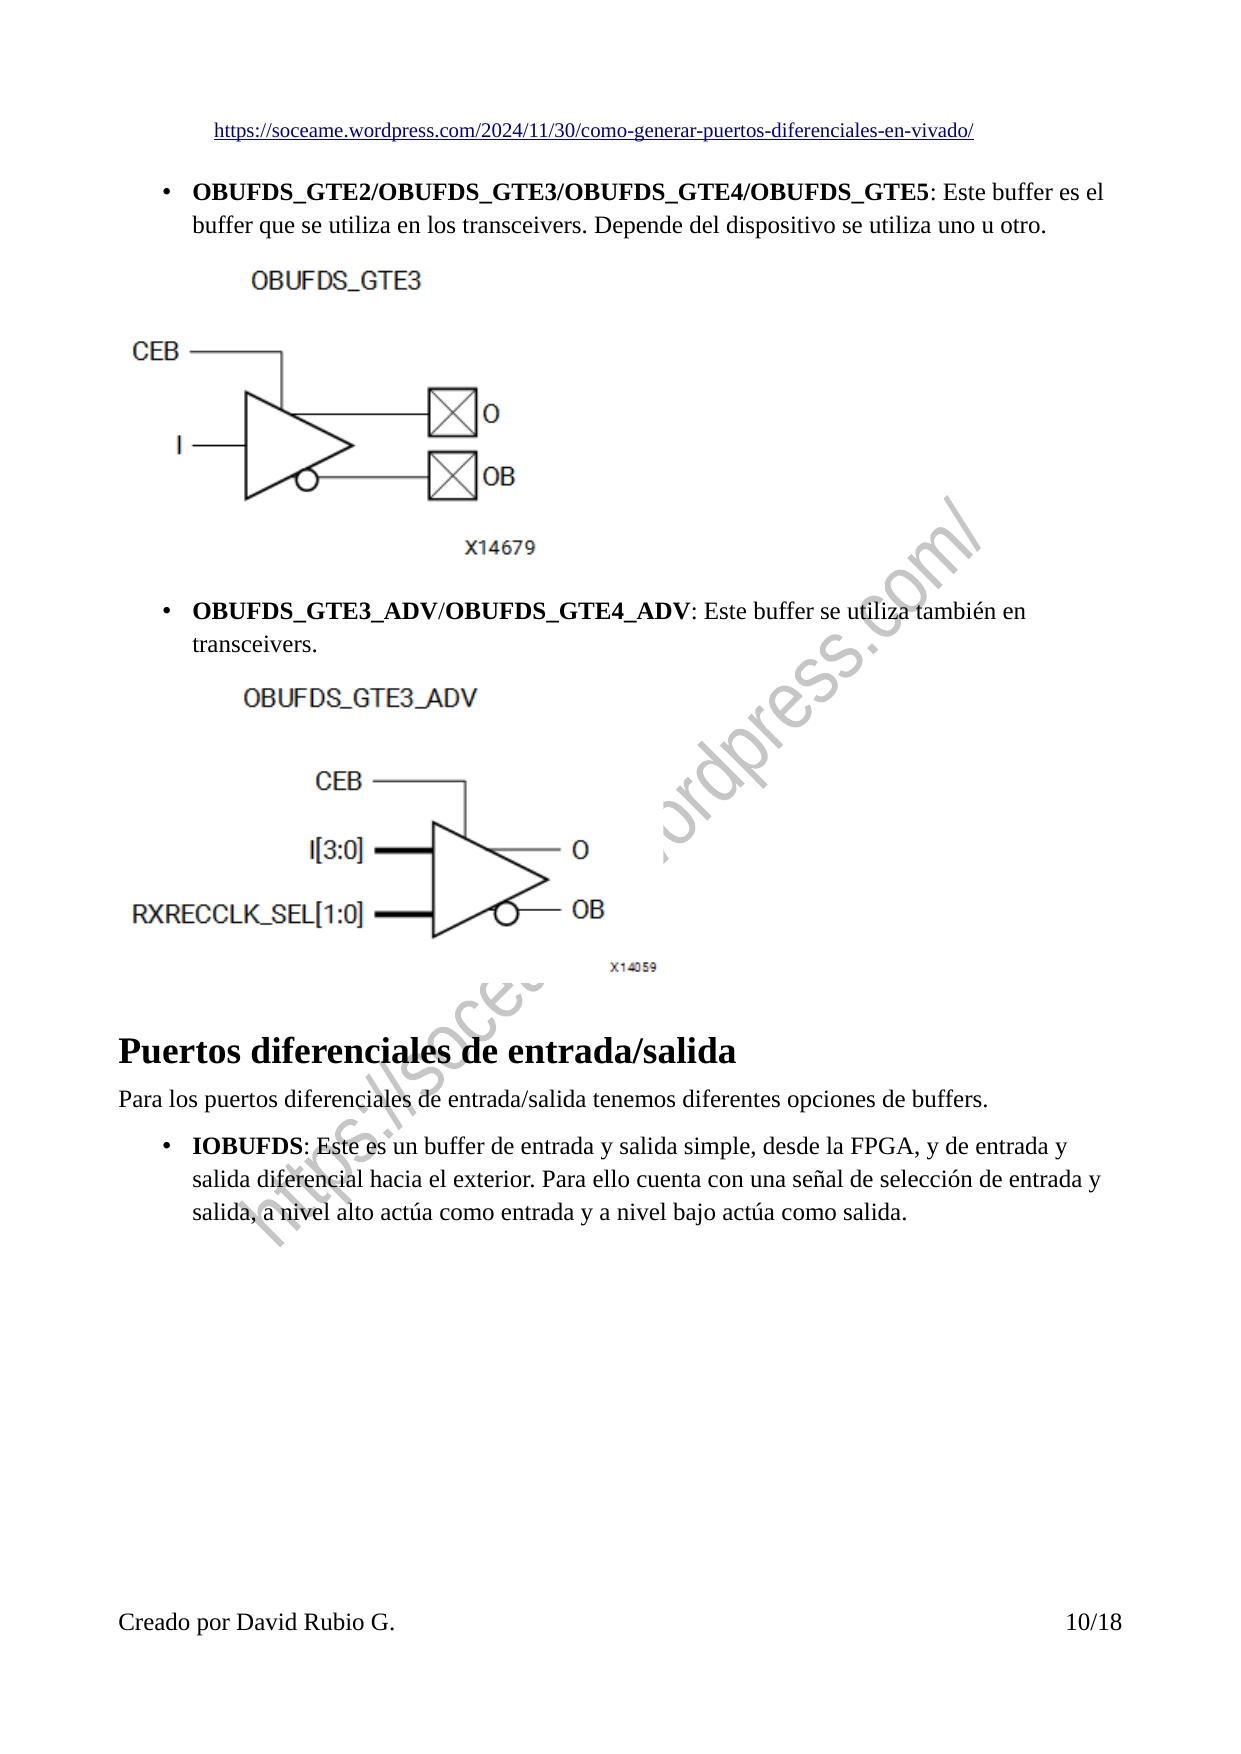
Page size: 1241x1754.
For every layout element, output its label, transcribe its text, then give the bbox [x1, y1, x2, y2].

list IOBUFDS: Este es un buffer de entrada y salida simple, desde la FPGA, y de entrada y salida diferencial hacia el exterior. Para ello cuenta con una señal de selección de entrada y salida, a nivel alto actúa como entrada y a nivel bajo actúa como salida. [162, 1131, 1122, 1226]
text Para los puertos diferenciales de entrada/salida tenemos diferentes opciones de buffers. [118, 1084, 386, 1112]
text Para los puertos diferenciales de entrada/salida tenemos diferentes opciones de buffers. [400, 1084, 1122, 1112]
subtitle Puertos diferenciales de entrada/salida [407, 1028, 1122, 1071]
picture [118, 676, 664, 983]
list OBUFDS_GTE3_ADV/OBUFDS_GTE4_ADV: Este buffer se utiliza también en transceivers. [162, 596, 1122, 658]
picture [118, 257, 548, 572]
list OBUFDS_GTE2/OBUFDS_GTE3/OBUFDS_GTE4/OBUFDS_GTE5: Este buffer es el buffer que se utiliza en los transceivers. Depende del dispositivo se utiliza uno u otro. [162, 177, 1122, 239]
subtitle Puertos diferenciales de entrada/salida [118, 1028, 435, 1071]
subtitle Puertos diferenciales de entrada/salida [434, 1033, 462, 1063]
